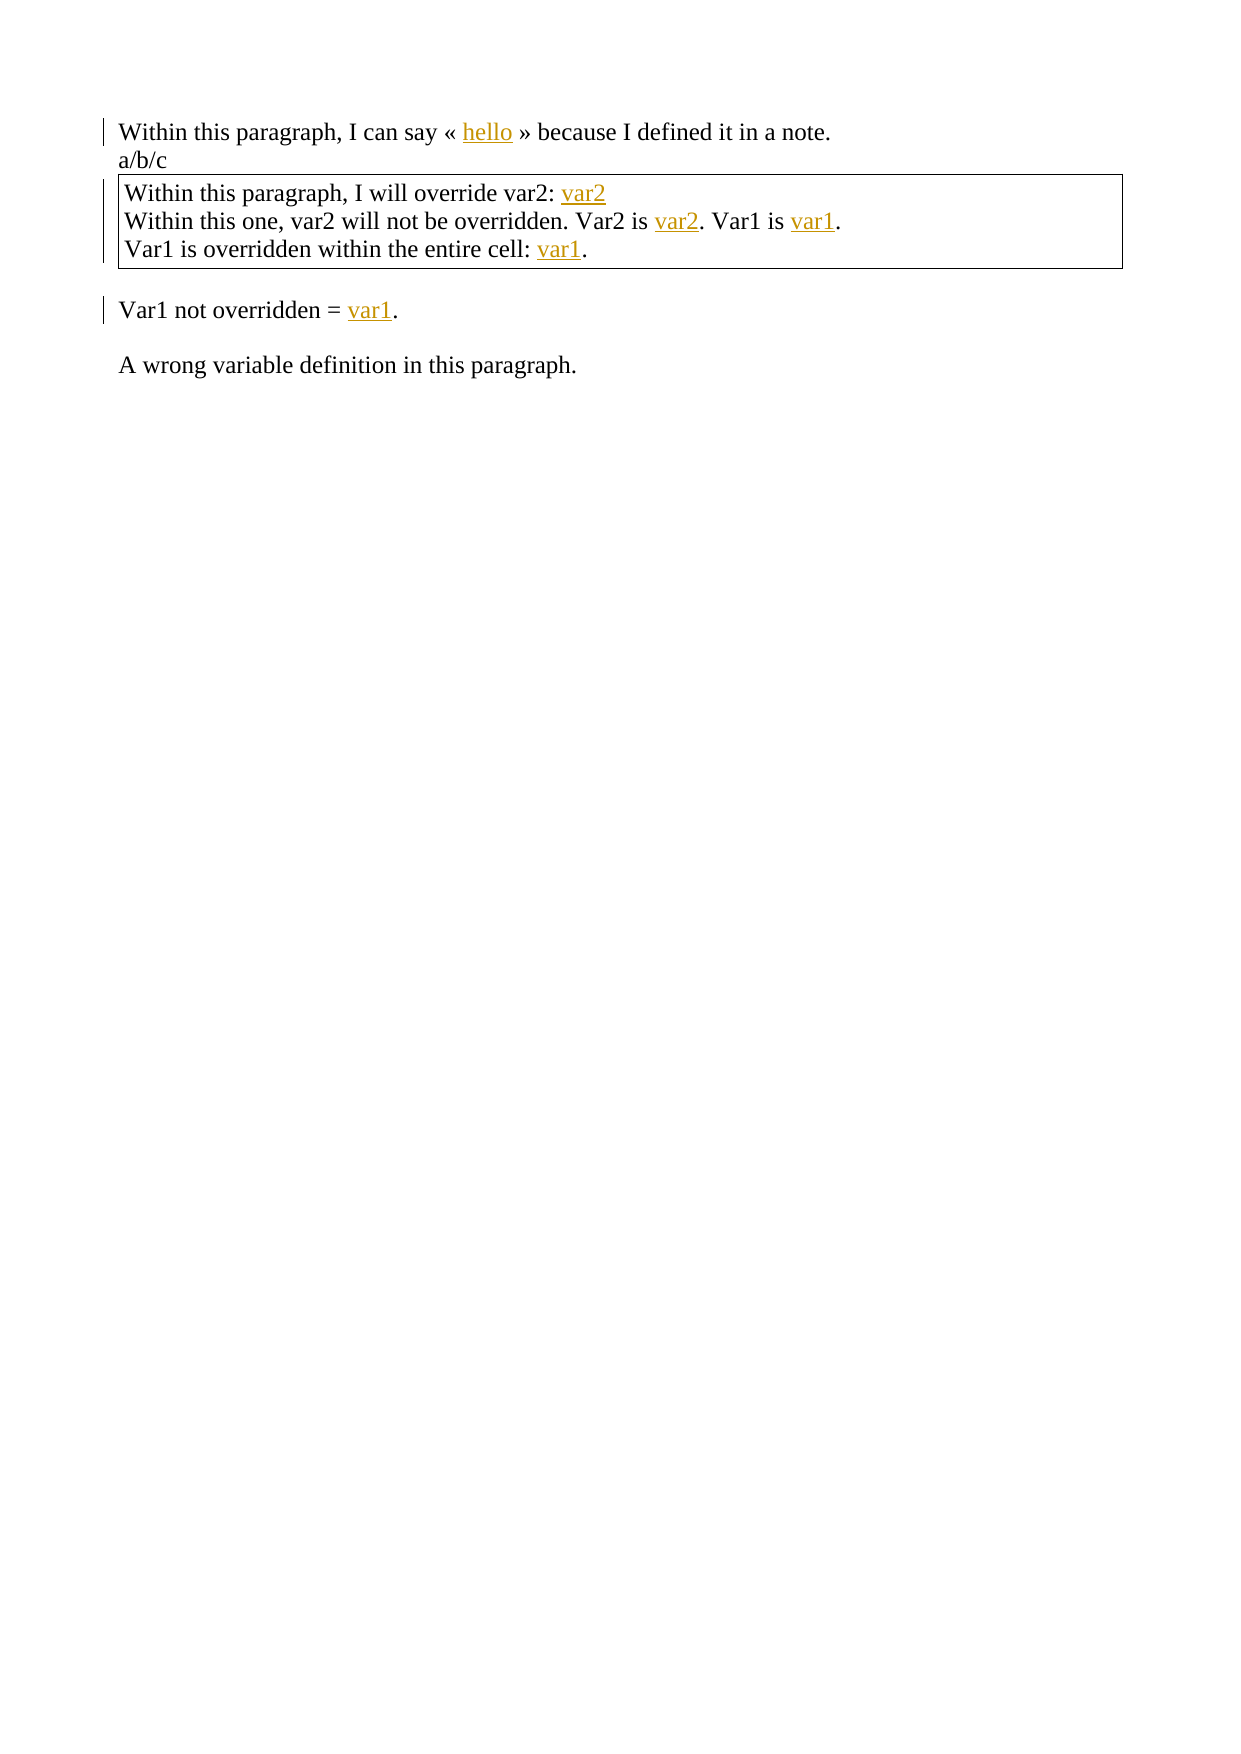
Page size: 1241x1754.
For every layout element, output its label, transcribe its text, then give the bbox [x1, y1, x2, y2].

text Within this paragraph, I can say « hello » because I defined it in a note. [118, 118, 1122, 146]
text Var1 not overridden = var1. [118, 296, 1122, 324]
text A wrong variable definition in this paragraph. [118, 351, 1122, 379]
table_header Within this paragraph, I will override var2: var2 Within this one, var2 will not be overridden. Var2 is var2. Var1 is var1. Var1 is overridden within the entire cell: var1. [119, 175, 1122, 268]
text a/b/c [118, 146, 1122, 173]
